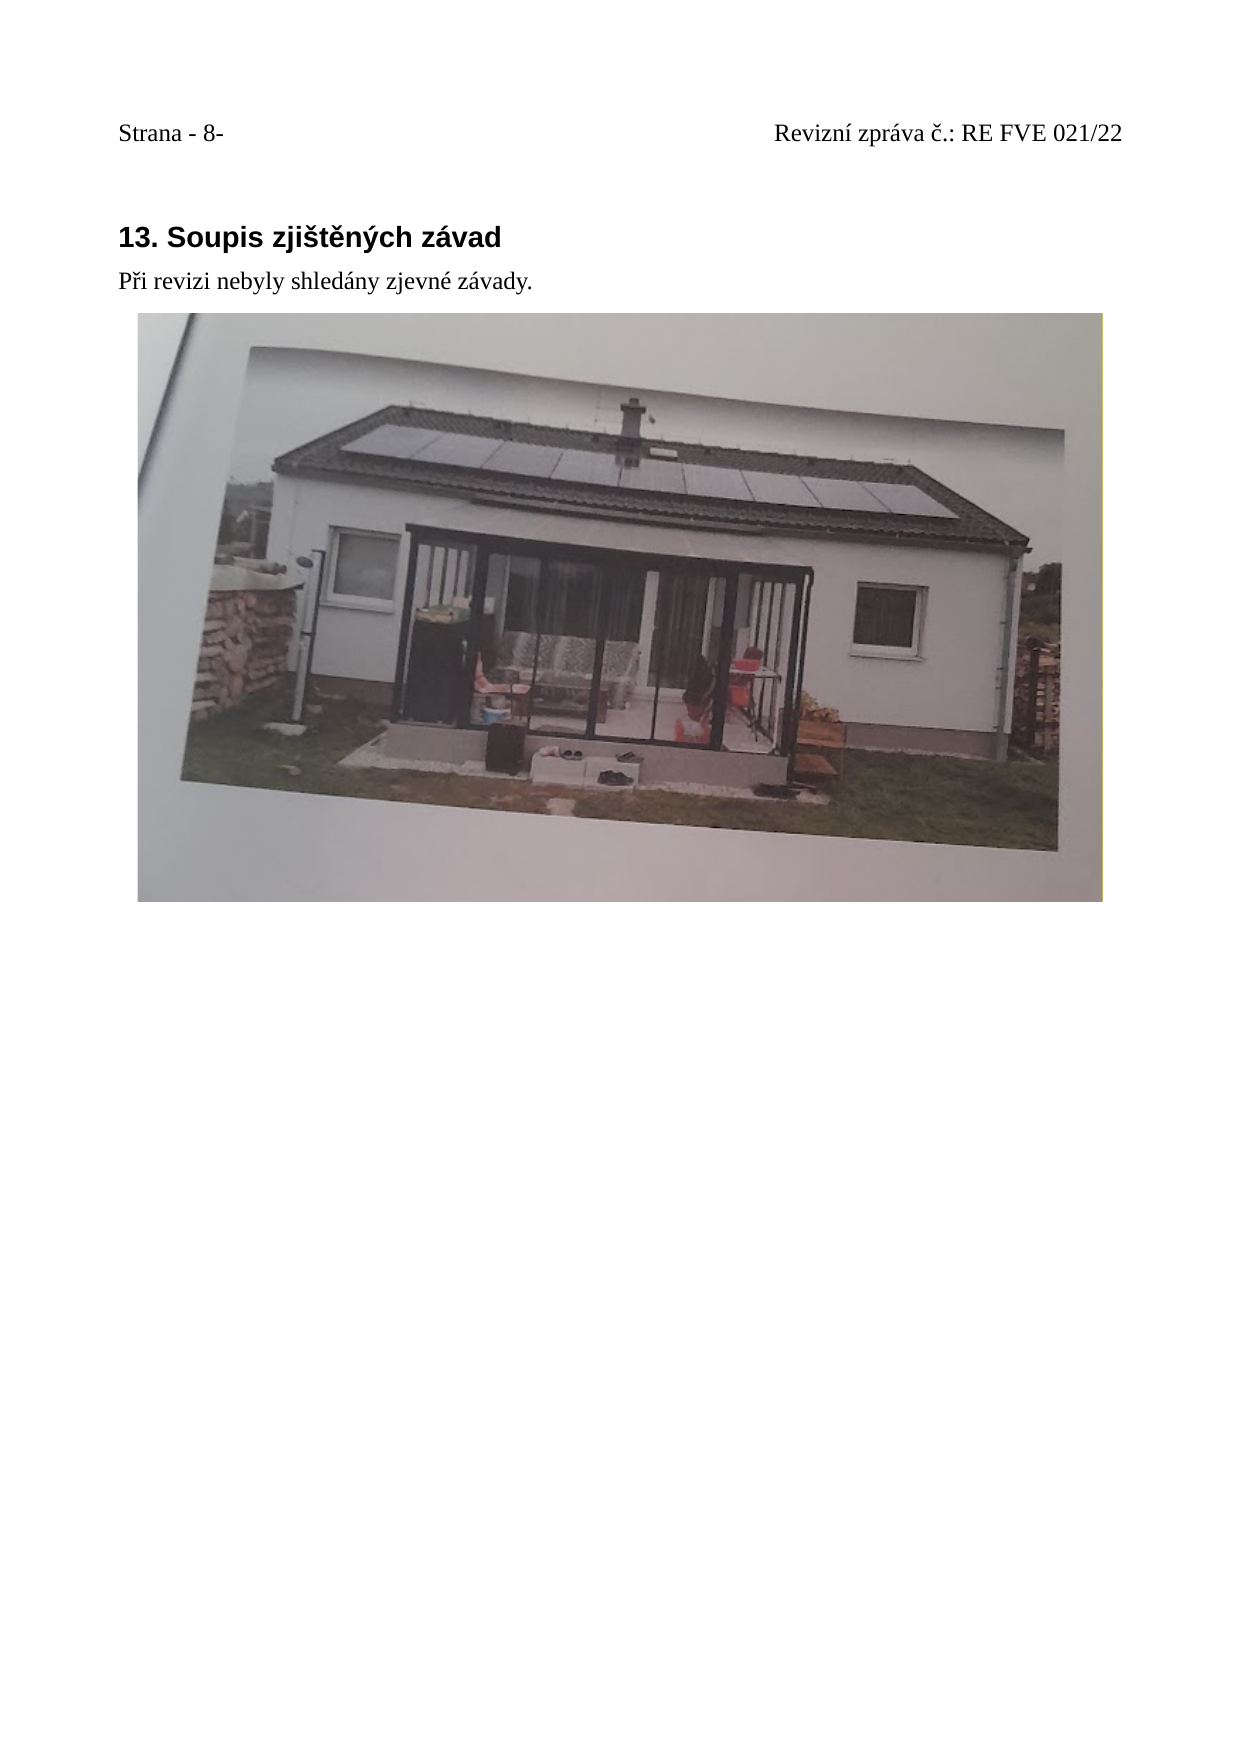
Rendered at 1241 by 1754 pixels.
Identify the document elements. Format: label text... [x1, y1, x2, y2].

subtitle 13. Soupis zjištěných závad [118, 220, 1122, 253]
picture [137, 313, 1103, 902]
text Při revizi nebyly shledány zjevné závady. [118, 266, 1122, 294]
